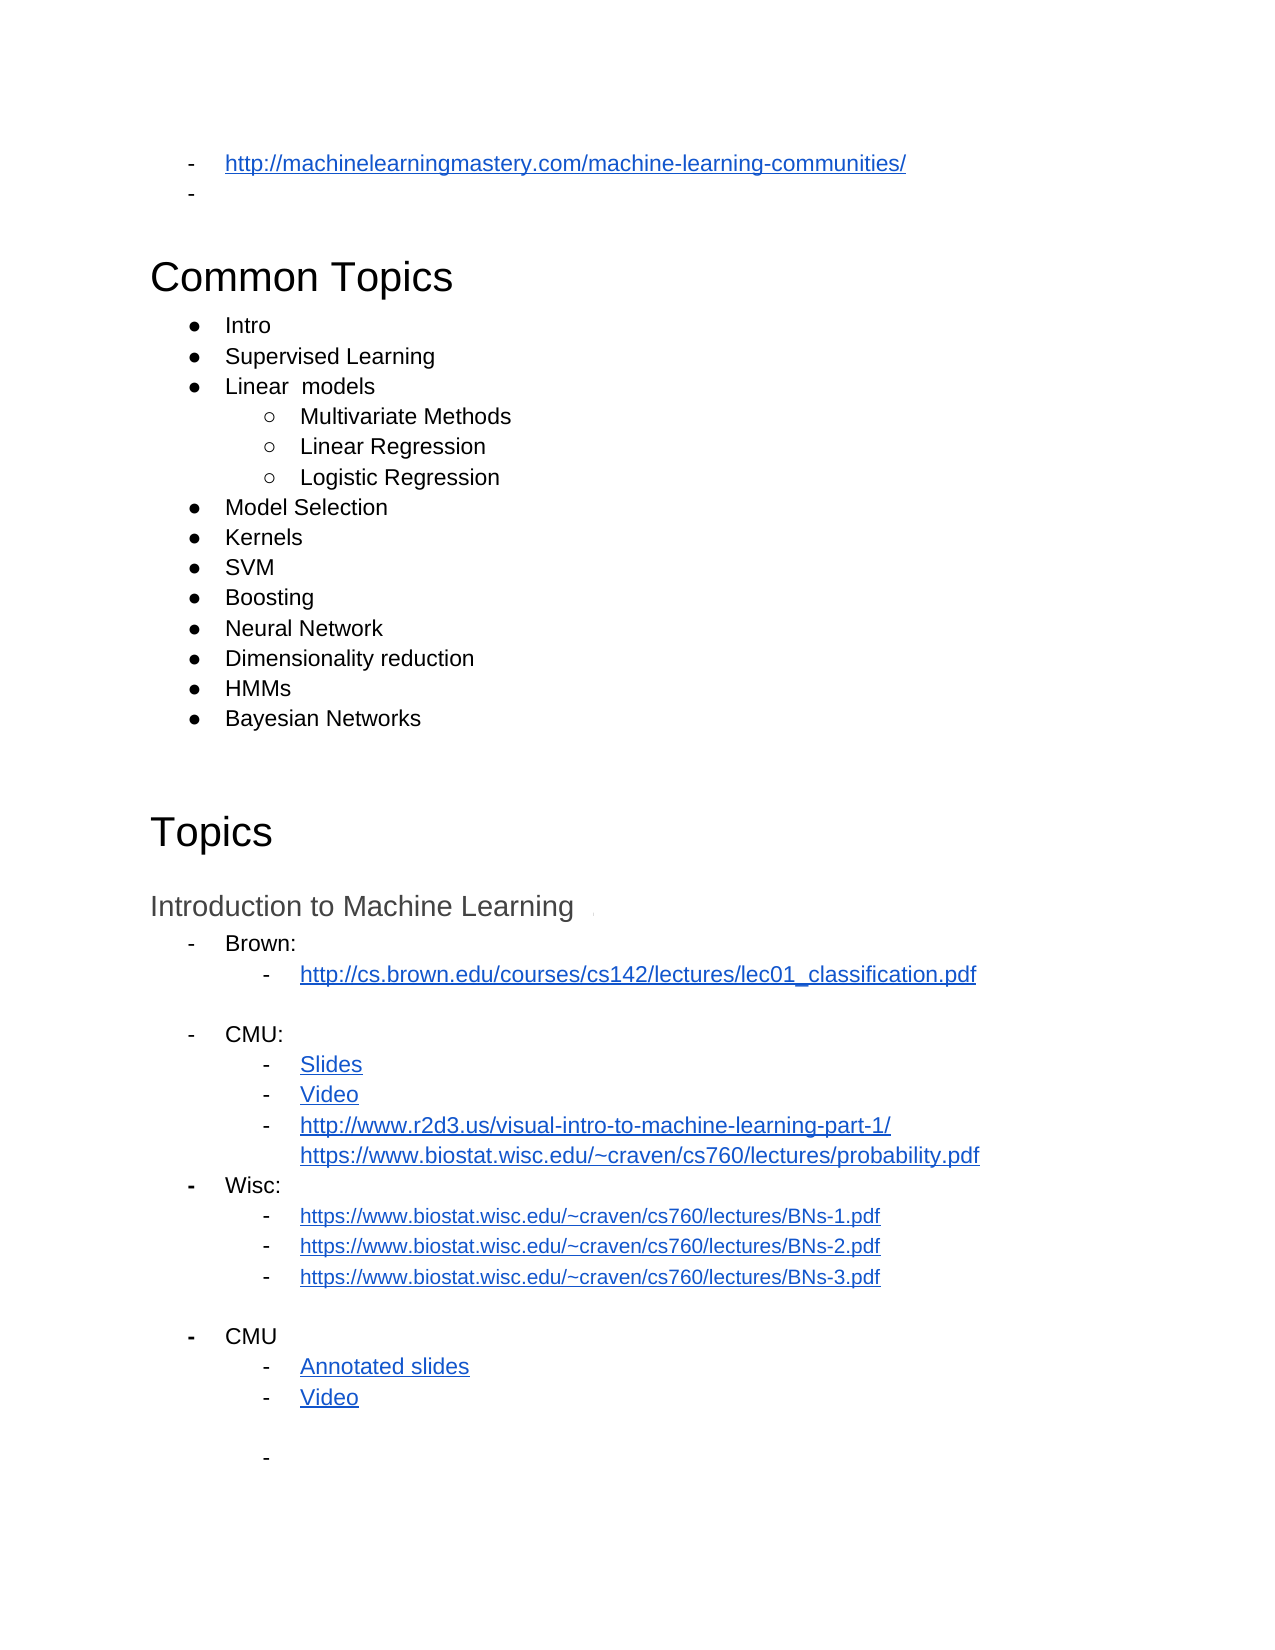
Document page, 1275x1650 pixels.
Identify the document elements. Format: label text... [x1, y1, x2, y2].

list Boosting [187, 584, 1125, 611]
list Dimensionality reduction [187, 645, 1125, 671]
list https://www.biostat.wisc.edu/~craven/cs760/lectures/BNs-1.pdf [262, 1202, 1125, 1229]
list Bayesian Networks [187, 705, 1125, 732]
list Linear Regression [262, 433, 1125, 460]
subtitle Introduction to Machine Learning [150, 888, 1125, 922]
list CMU [187, 1323, 1125, 1349]
list Annotated slides [262, 1353, 1125, 1380]
list SVM [187, 554, 1125, 581]
list Neural Network [187, 614, 1125, 641]
list Multivariate Methods [262, 403, 1125, 429]
list Wisc: [187, 1172, 1125, 1198]
list http://machinelearningmastery.com/machine-learning-communities/ [187, 150, 1125, 176]
list https://www.biostat.wisc.edu/~craven/cs760/lectures/BNs-3.pdf [262, 1263, 1125, 1289]
list CMU: [187, 1021, 1125, 1047]
list Slides [262, 1051, 1125, 1078]
list https://www.biostat.wisc.edu/~craven/cs760/lectures/BNs-2.pdf [262, 1232, 1125, 1259]
list Intro [187, 312, 1125, 339]
list Linear models [187, 373, 1125, 399]
subtitle Topics [150, 807, 1125, 855]
list Supervised Learning [187, 343, 1125, 369]
list HMMs [187, 675, 1125, 701]
list Video [262, 1383, 1125, 1440]
list Model Selection [187, 494, 1125, 520]
list http://www.r2d3.us/visual-intro-to-machine-learning-part-1/ https://www.biostat.wisc.edu/~craven/cs760/lectures/probability.pdf [262, 1112, 1125, 1168]
list Brown: [187, 930, 1125, 957]
list Logistic Regression [262, 463, 1125, 490]
list http://cs.brown.edu/courses/cs142/lectures/lec01_classification.pdf [262, 961, 1125, 987]
list Video [262, 1081, 1125, 1108]
subtitle Common Topics [150, 252, 1125, 300]
list Kernels [187, 524, 1125, 550]
